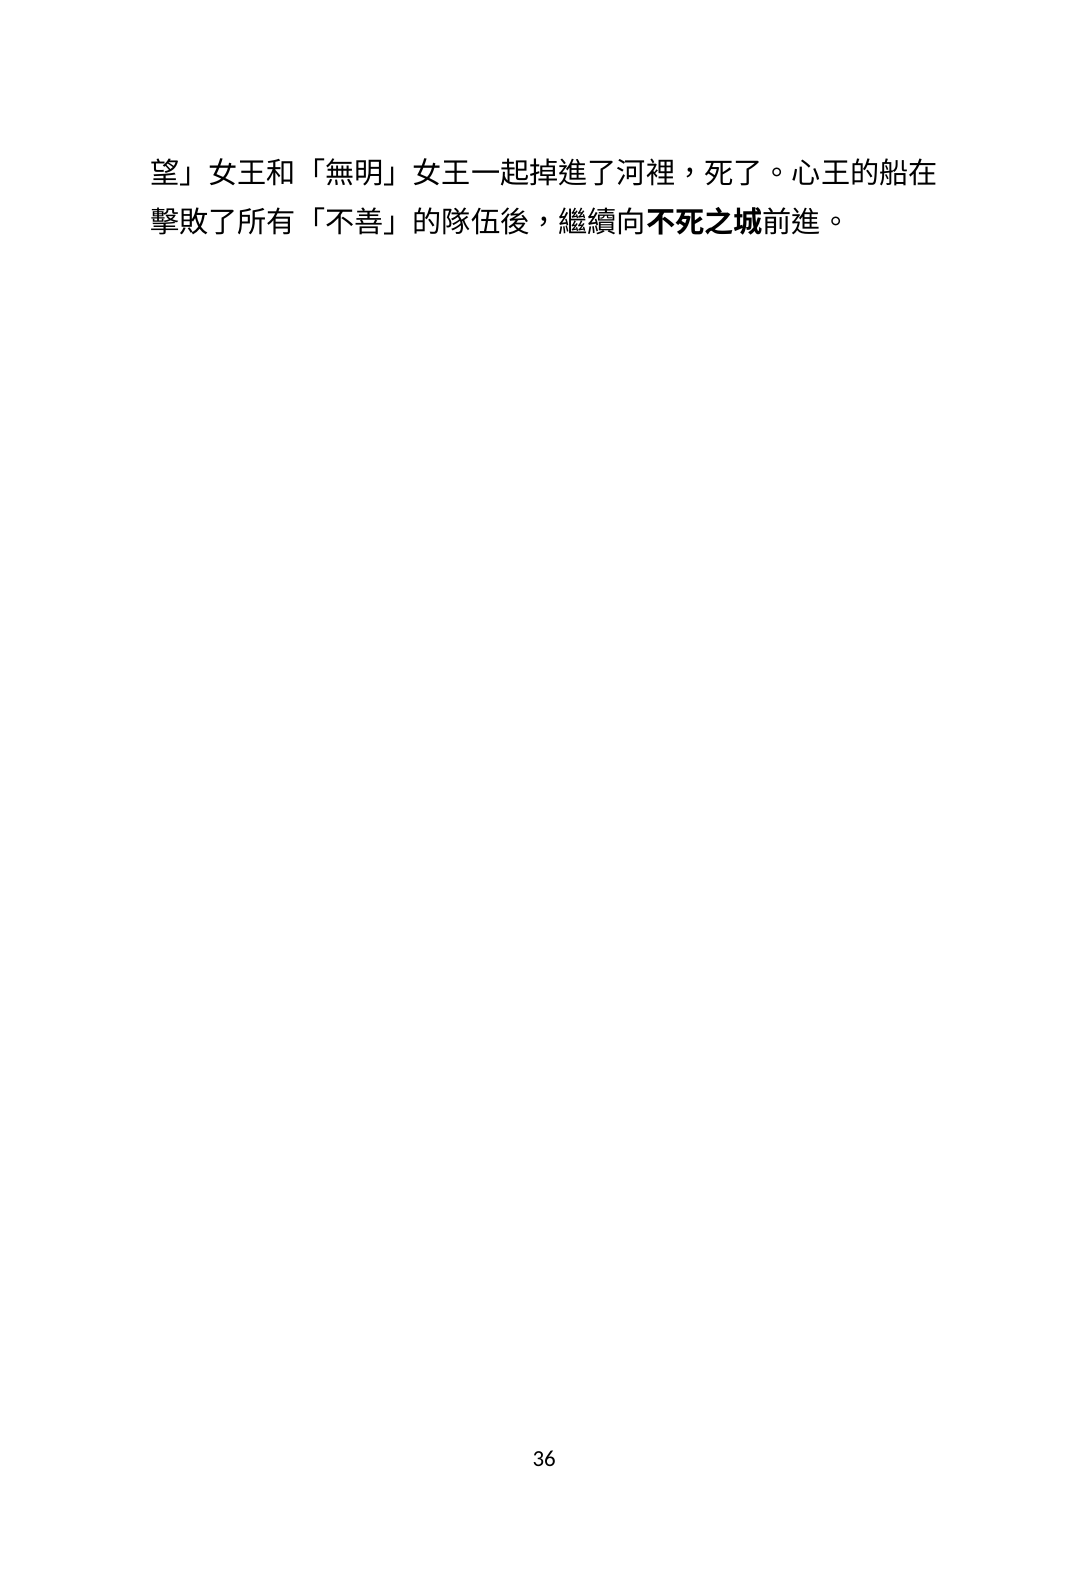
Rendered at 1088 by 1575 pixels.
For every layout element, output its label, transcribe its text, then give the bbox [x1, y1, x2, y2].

text 望」女王和「無明」女王一起掉進了河裡，死了。心王的船在擊敗了所有「不善」的隊伍後，繼續向不死之城前進。 [150, 150, 938, 241]
